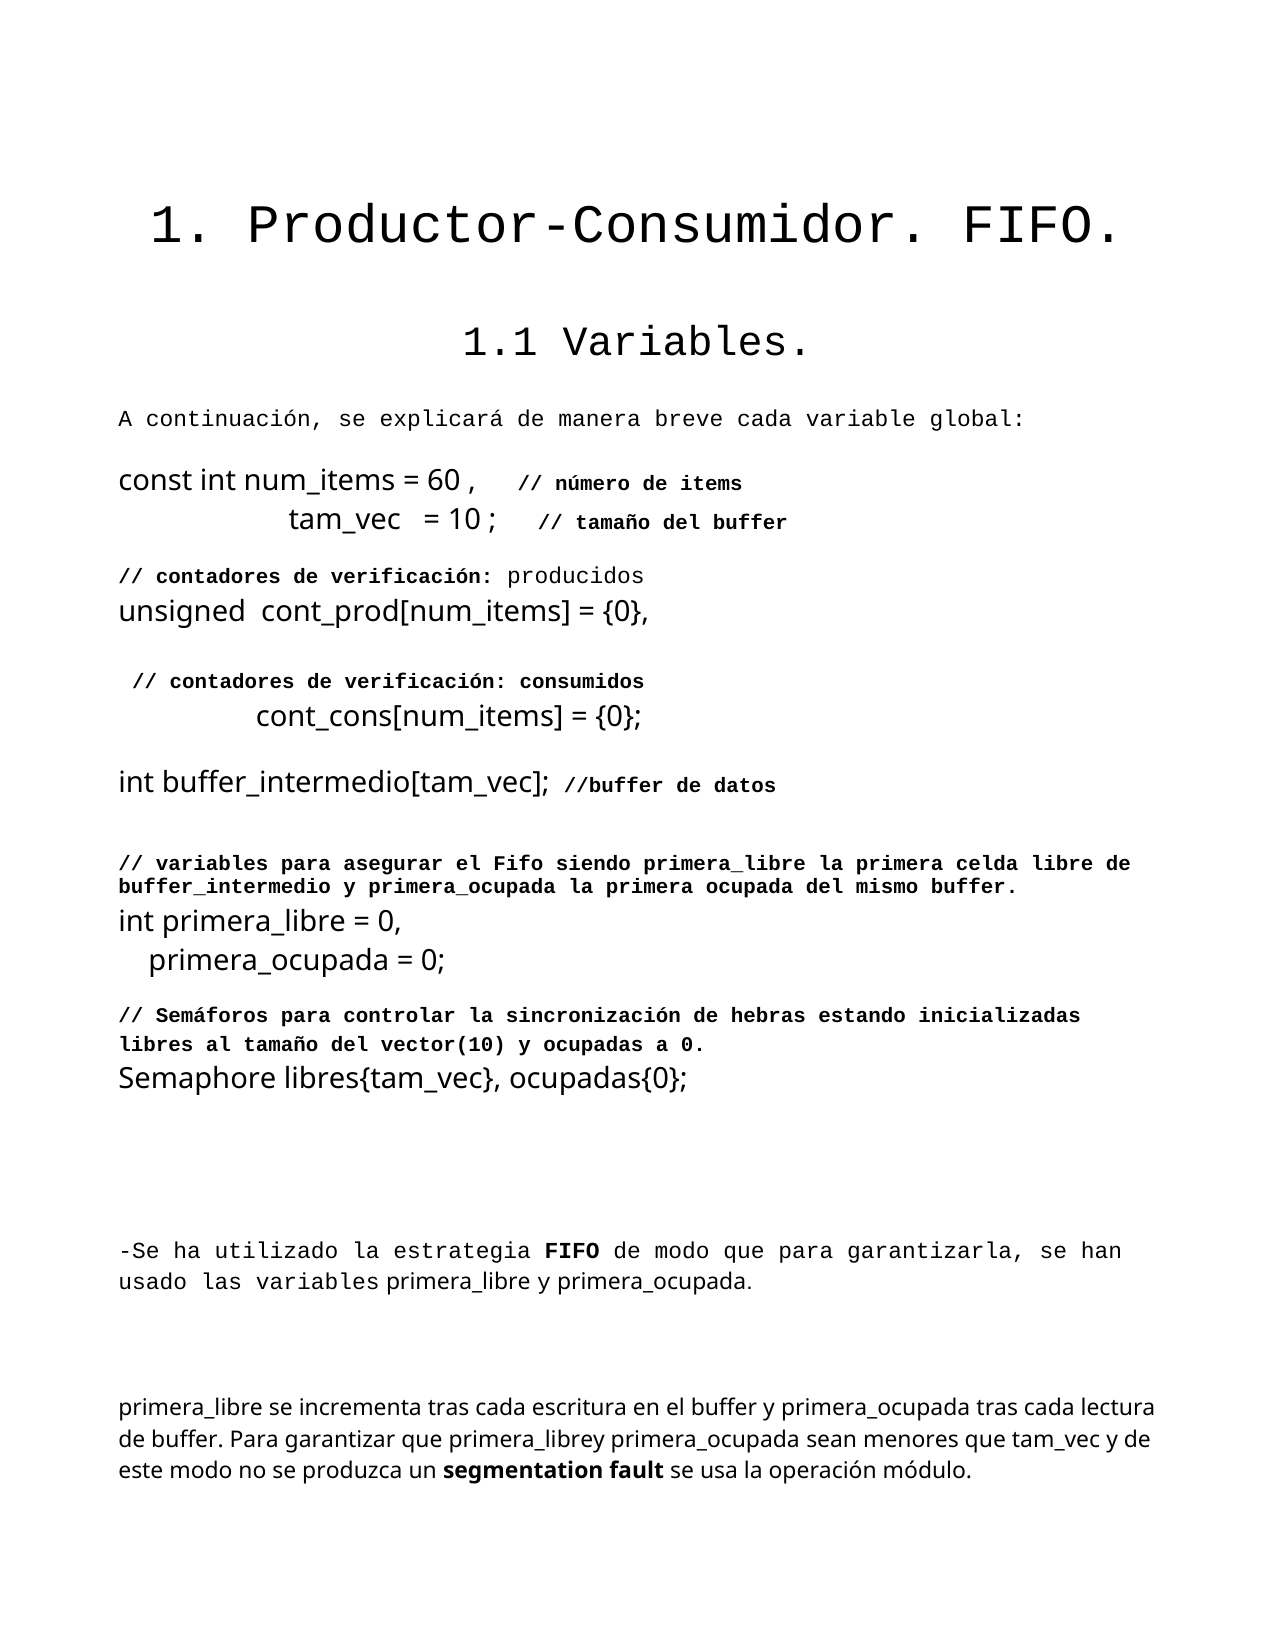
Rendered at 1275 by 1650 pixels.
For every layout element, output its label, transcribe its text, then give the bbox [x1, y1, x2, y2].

text 1.1 Variables. [118, 320, 1157, 367]
text // variables para asegurar el Fifo siendo primera_libre la primera celda libre de buffer_intermedio y primera_ocupada la primera ocupada del mismo buffer. [118, 853, 1157, 900]
text tam_vec = 10 ; // tamaño del buffer [118, 499, 1157, 538]
text Semaphore libres{tam_vec}, ocupadas{0}; [118, 1057, 1157, 1097]
text primera_ocupada = 0; [118, 940, 1157, 979]
text -Se ha utilizado la estrategia FIFO de modo que para garantizarla, se han usado las variables primera_libre y primera_ocupada. [118, 1239, 1157, 1297]
text // Semáforos para controlar la sincronización de hebras estando inicializadas libres al tamaño del vector(10) y ocupadas a 0. [118, 1005, 1157, 1057]
text const int num_items = 60 , // número de items [118, 459, 1157, 499]
text cont_cons[num_items] = {0}; [118, 696, 1157, 735]
text primera_libre se incrementa tras cada escritura en el buffer y primera_ocupada tras cada lectura de buffer. Para garantizar que primera_librey primera_ocupada sean menores que tam_vec y de este modo no se produzca un segmentation fault se usa la operación módulo. [118, 1391, 1157, 1485]
text int buffer_intermedio[tam_vec]; //buffer de datos [118, 761, 1157, 801]
text unsigned cont_prod[num_items] = {0}, [118, 590, 1157, 630]
text // contadores de verificación: consumidos [118, 669, 1157, 696]
text int primera_libre = 0, [118, 900, 1157, 940]
text // contadores de verificación: producidos [118, 564, 1157, 590]
text 1. Productor-Consumidor. FIFO. [118, 197, 1157, 259]
text A continuación, se explicará de manera breve cada variable global: [118, 407, 1157, 433]
